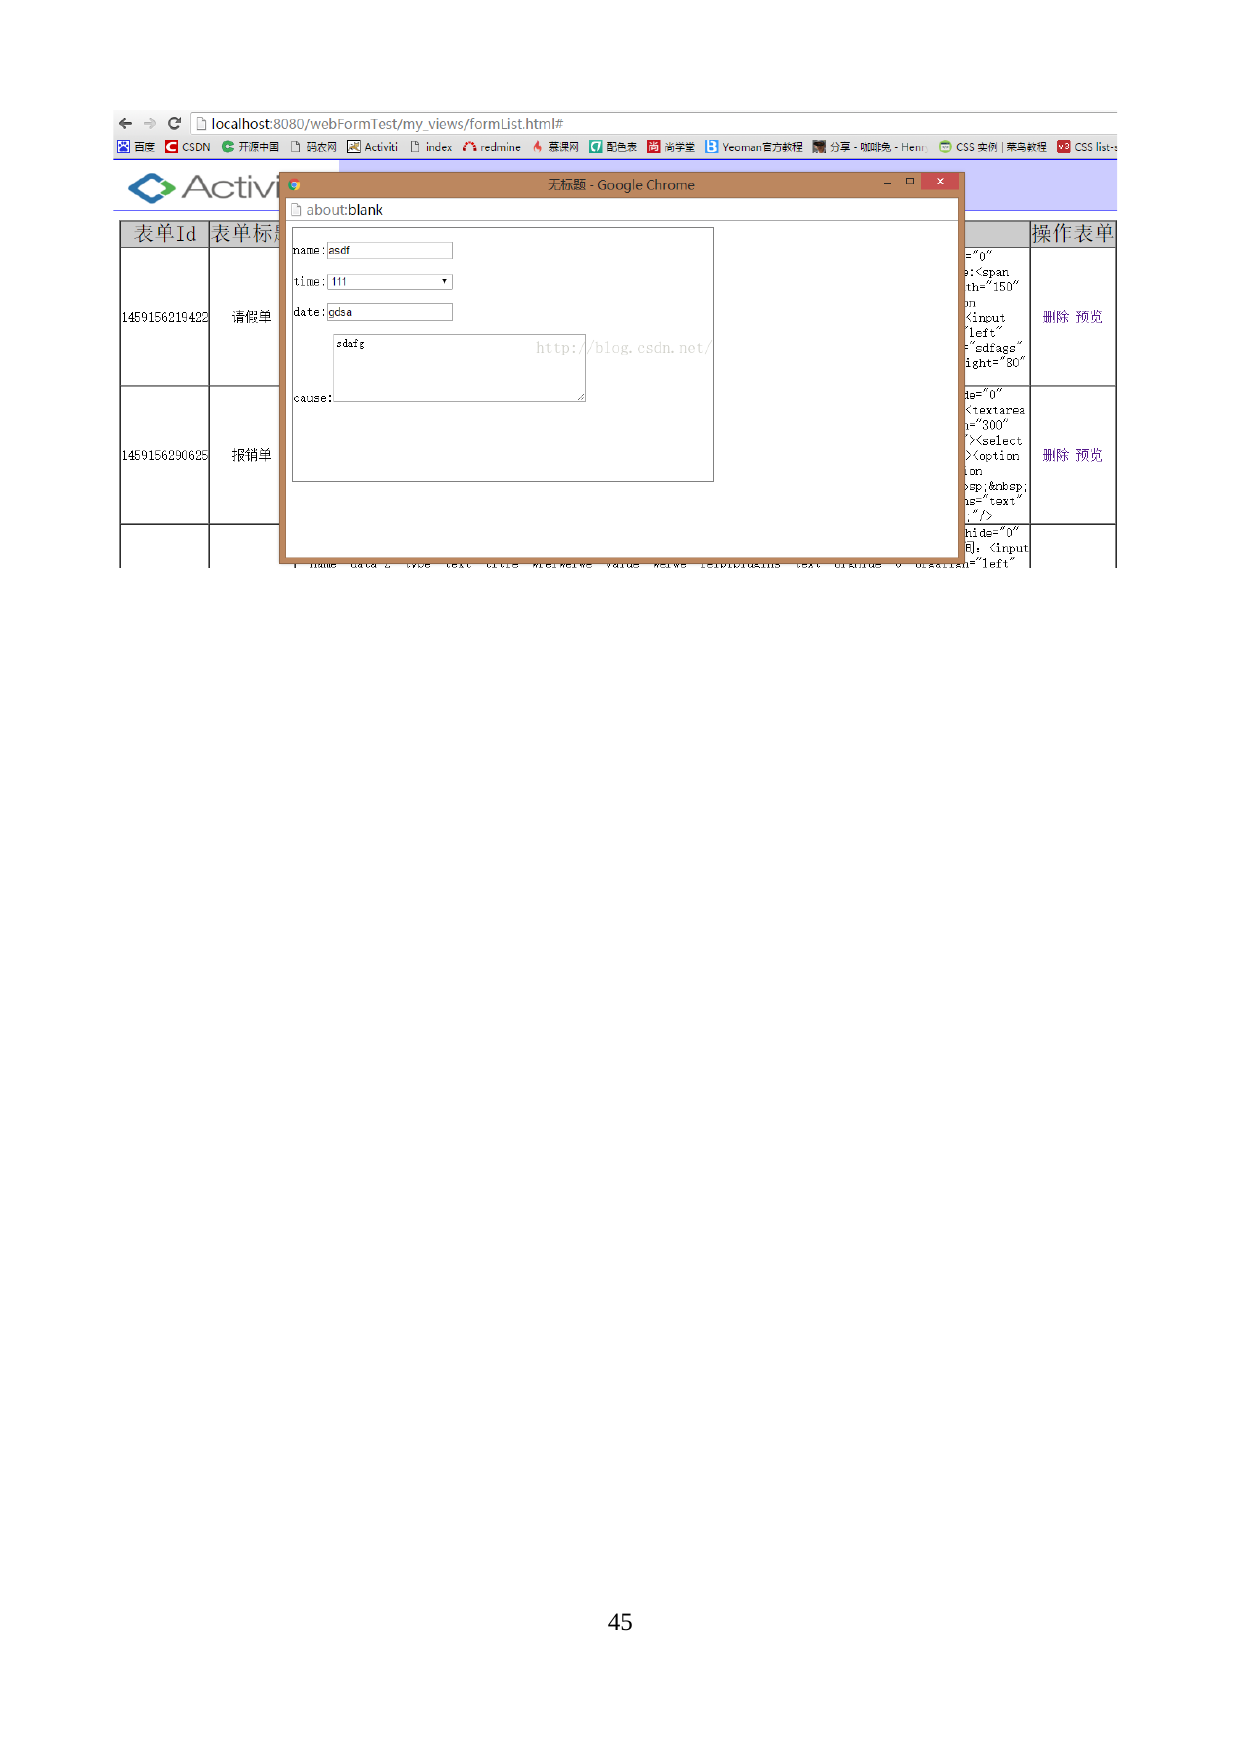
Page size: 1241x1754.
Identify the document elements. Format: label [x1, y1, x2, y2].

picture [113, 110, 1118, 568]
